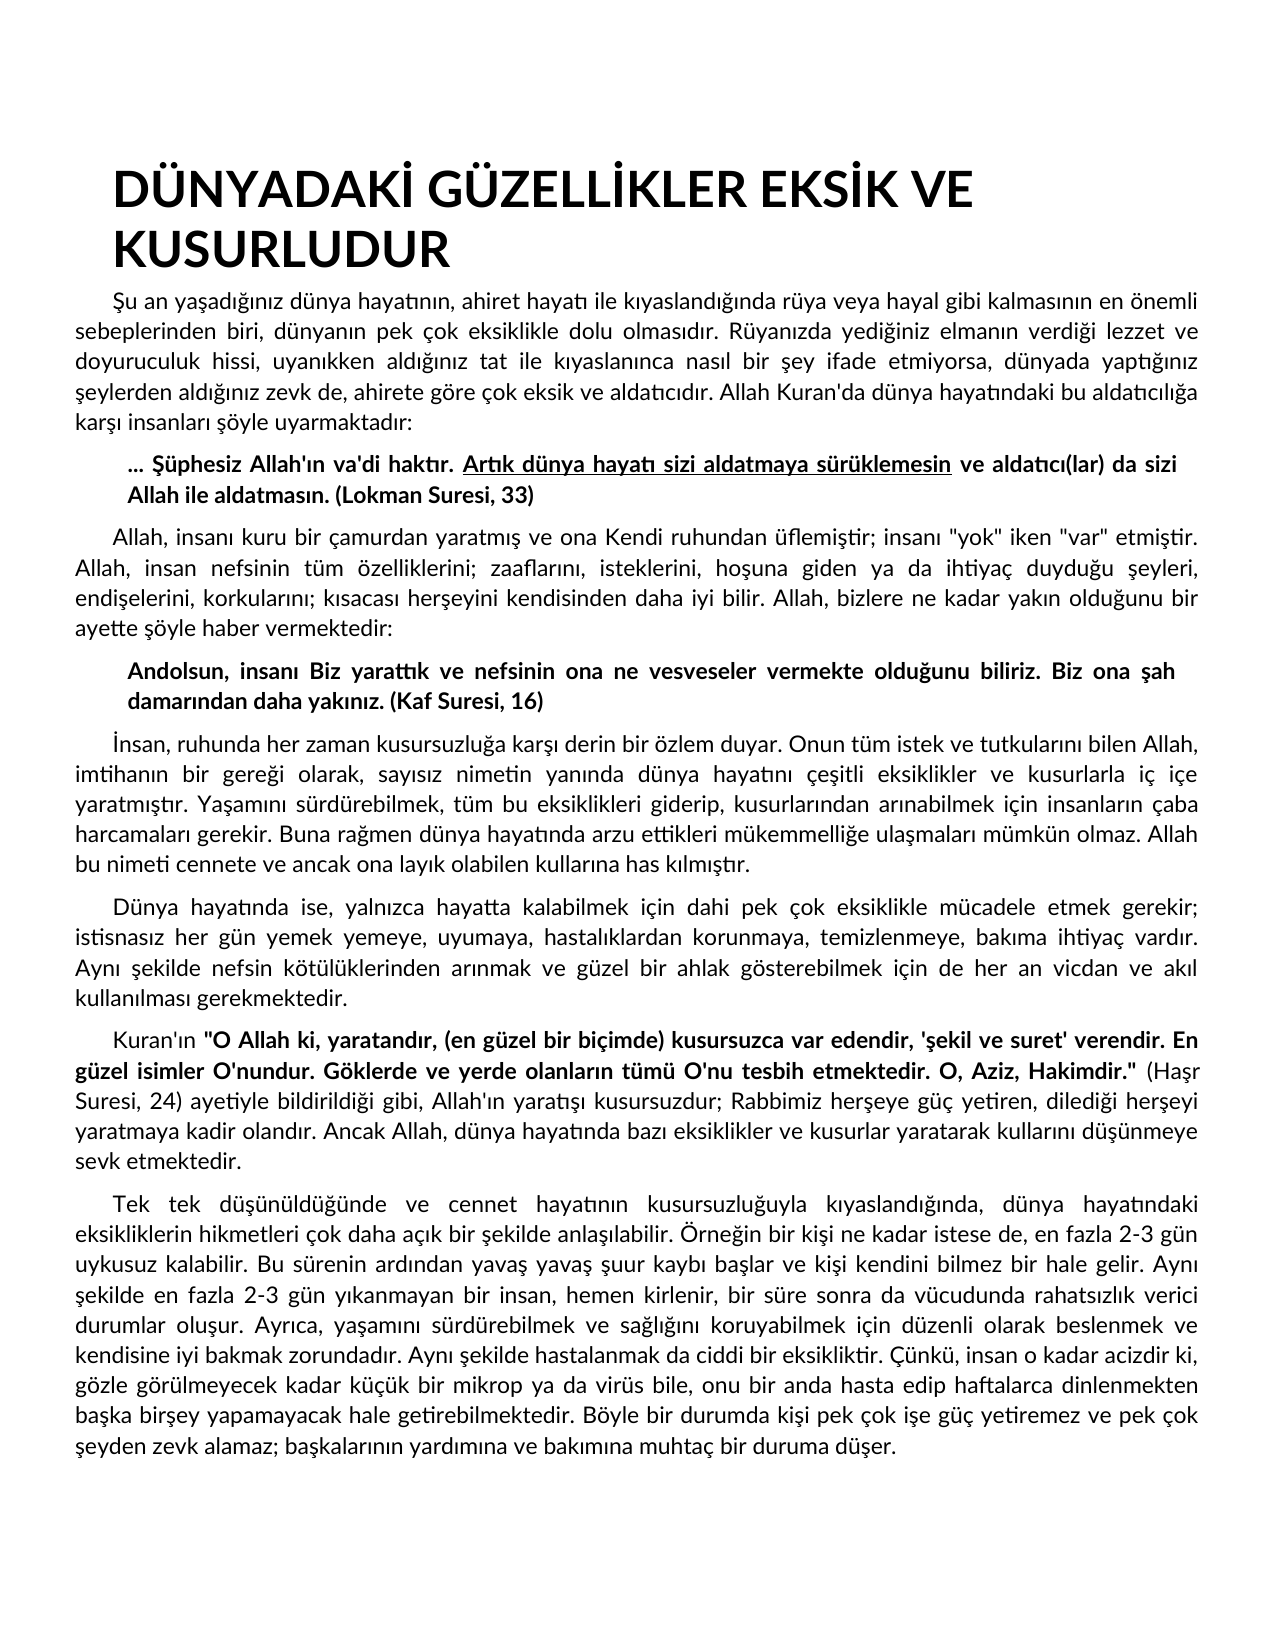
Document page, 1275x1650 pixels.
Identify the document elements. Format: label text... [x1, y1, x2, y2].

text Allah, insanı kuru bir çamurdan yaratmış ve ona Kendi ruhundan üflemiştir; insanı "yok" iken "var" etmiştir. Allah, insan nefsinin tüm özelliklerini; zaaflarını, isteklerini, hoşuna giden ya da ihtiyaç duyduğu şeyleri, endişelerini, korkularını; kısacası herşeyini kendisinden daha iyi bilir. Allah, bizlere ne kadar yakın olduğunu bir ayette şöyle haber vermektedir: [75, 523, 1200, 641]
text Dünya hayatında ise, yalnızca hayatta kalabilmek için dahi pek çok eksiklikle mücadele etmek gerekir; istisnasız her gün yemek yemeye, uyumaya, hastalıklardan korunmaya, temizlenmeye, bakıma ihtiyaç vardır. Aynı şekilde nefsin kötülüklerinden arınmak ve güzel bir ahlak gösterebilmek için de her an vicdan ve akıl kullanılması gerekmektedir. [75, 893, 1200, 1011]
subtitle DÜNYADAKİ GÜZELLİKLER EKSİK VE KUSURLUDUR [112, 158, 1200, 278]
text Şu an yaşadığınız dünya hayatının, ahiret hayatı ile kıyaslandığında rüya veya hayal gibi kalmasının en önemli sebeplerinden biri, dünyanın pek çok eksiklikle dolu olmasıdır. Rüyanızda yediğiniz elmanın verdiği lezzet ve doyuruculuk hissi, uyanıkken aldığınız tat ile kıyaslanınca nasıl bir şey ifade etmiyorsa, dünyada yaptığınız şeylerden aldığınız zevk de, ahirete göre çok eksik ve aldatıcıdır. Allah Kuran'da dünya hayatındaki bu aldatıcılığa karşı insanları şöyle uyarmaktadır: [75, 287, 1200, 435]
text Tek tek düşünüldüğünde ve cennet hayatının kusursuzluğuyla kıyaslandığında, dünya hayatındaki eksikliklerin hikmetleri çok daha açık bir şekilde anlaşılabilir. Örneğin bir kişi ne kadar istese de, en fazla 2-3 gün uykusuz kalabilir. Bu sürenin ardından yavaş yavaş şuur kaybı başlar ve kişi kendini bilmez bir hale gelir. Aynı şekilde en fazla 2-3 gün yıkanmayan bir insan, hemen kirlenir, bir süre sonra da vücudunda rahatsızlık verici durumlar oluşur. Ayrıca, yaşamını sürdürebilmek ve sağlığını koruyabilmek için düzenli olarak beslenmek ve kendisine iyi bakmak zorundadır. Aynı şekilde hastalanmak da ciddi bir eksikliktir. Çünkü, insan o kadar acizdir ki, gözle görülmeyecek kadar küçük bir mikrop ya da virüs bile, onu bir anda hasta edip haftalarca dinlenmekten başka birşey yapamayacak hale getirebilmektedir. Böyle bir durumda kişi pek çok işe güç yetiremez ve pek çok şeyden zevk alamaz; başkalarının yardımına ve bakımına muhtaç bir duruma düşer. [75, 1190, 1200, 1459]
text ... Şüphesiz Allah'ın va'di haktır. Artık dünya hayatı sizi aldatmaya sürüklemesin ve aldatıcı(lar) da sizi Allah ile aldatmasın. (Lokman Suresi, 33) [127, 450, 1177, 508]
text İnsan, ruhunda her zaman kusursuzluğa karşı derin bir özlem duyar. Onun tüm istek ve tutkularını bilen Allah, imtihanın bir gereği olarak, sayısız nimetin yanında dünya hayatını çeşitli eksiklikler ve kusurlarla iç içe yaratmıştır. Yaşamını sürdürebilmek, tüm bu eksiklikleri giderip, kusurlarından arınabilmek için insanların çaba harcamaları gerekir. Buna rağmen dünya hayatında arzu ettikleri mükemmelliğe ulaşmaları mümkün olmaz. Allah bu nimeti cennete ve ancak ona layık olabilen kullarına has kılmıştır. [75, 729, 1200, 878]
text Kuran'ın "O Allah ki, yaratandır, (en güzel bir biçimde) kusursuzca var edendir, 'şekil ve suret' verendir. En güzel isimler O'nundur. Göklerde ve yerde olanların tümü O'nu tesbih etmektedir. O, Aziz, Hakimdir." (Haşr Suresi, 24) ayetiyle bildirildiği gibi, Allah'ın yaratışı kusursuzdur; Rabbimiz herşeye güç yetiren, dilediği herşeyi yaratmaya kadir olandır. Ancak Allah, dünya hayatında bazı eksiklikler ve kusurlar yaratarak kullarını düşünmeye sevk etmektedir. [75, 1026, 1200, 1174]
text Andolsun, insanı Biz yarattık ve nefsinin ona ne vesveseler vermekte olduğunu biliriz. Biz ona şah damarından daha yakınız. (Kaf Suresi, 16) [127, 656, 1177, 714]
